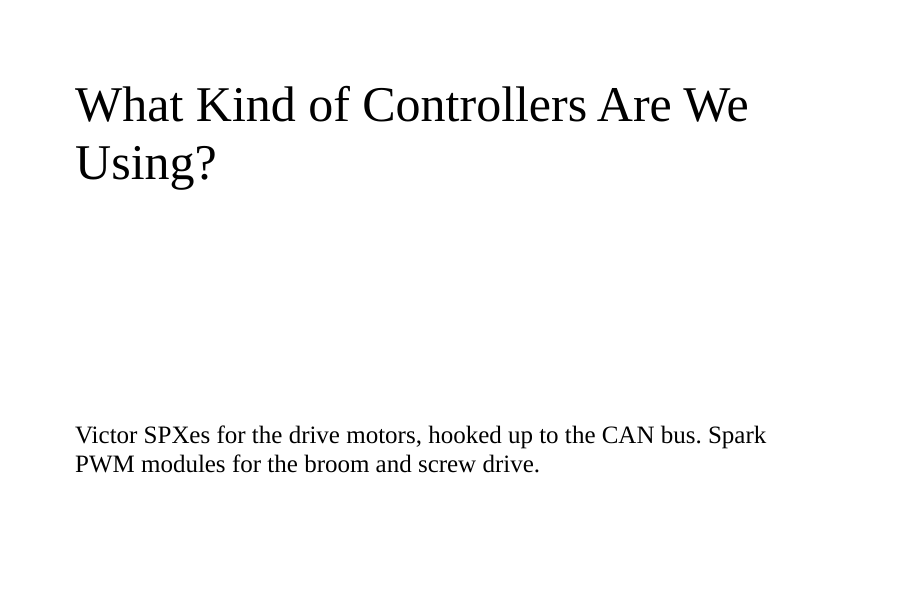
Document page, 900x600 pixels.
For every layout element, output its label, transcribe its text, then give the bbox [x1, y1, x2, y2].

text Victor SPXes for the drive motors, hooked up to the CAN bus. Spark PWM modules for the broom and screw drive. [75, 420, 825, 477]
text What Kind of Controllers Are We Using? [75, 75, 825, 190]
